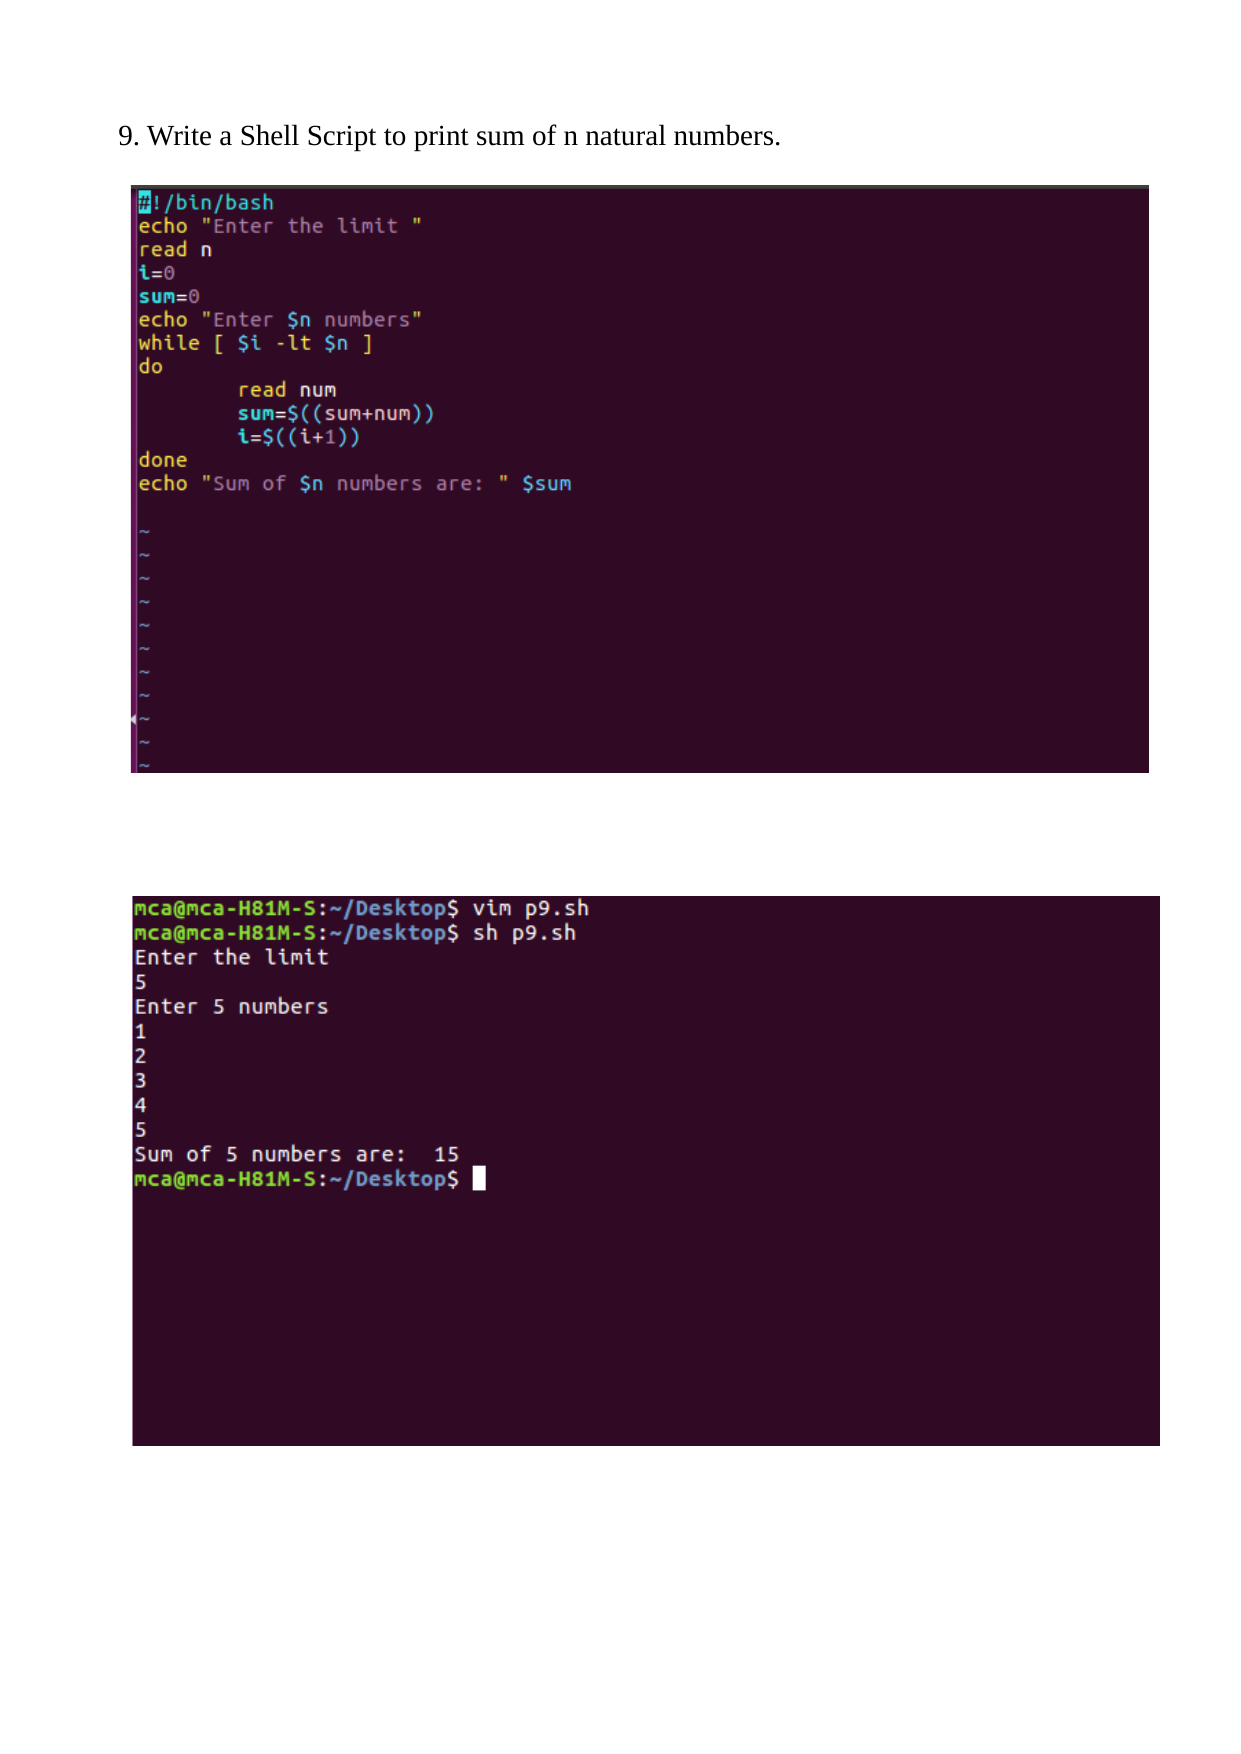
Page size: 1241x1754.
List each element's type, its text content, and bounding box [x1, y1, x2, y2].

picture [130, 185, 669, 773]
text 9. Write a Shell Script to print sum of n natural numbers. [118, 118, 1122, 152]
picture [132, 896, 594, 1446]
